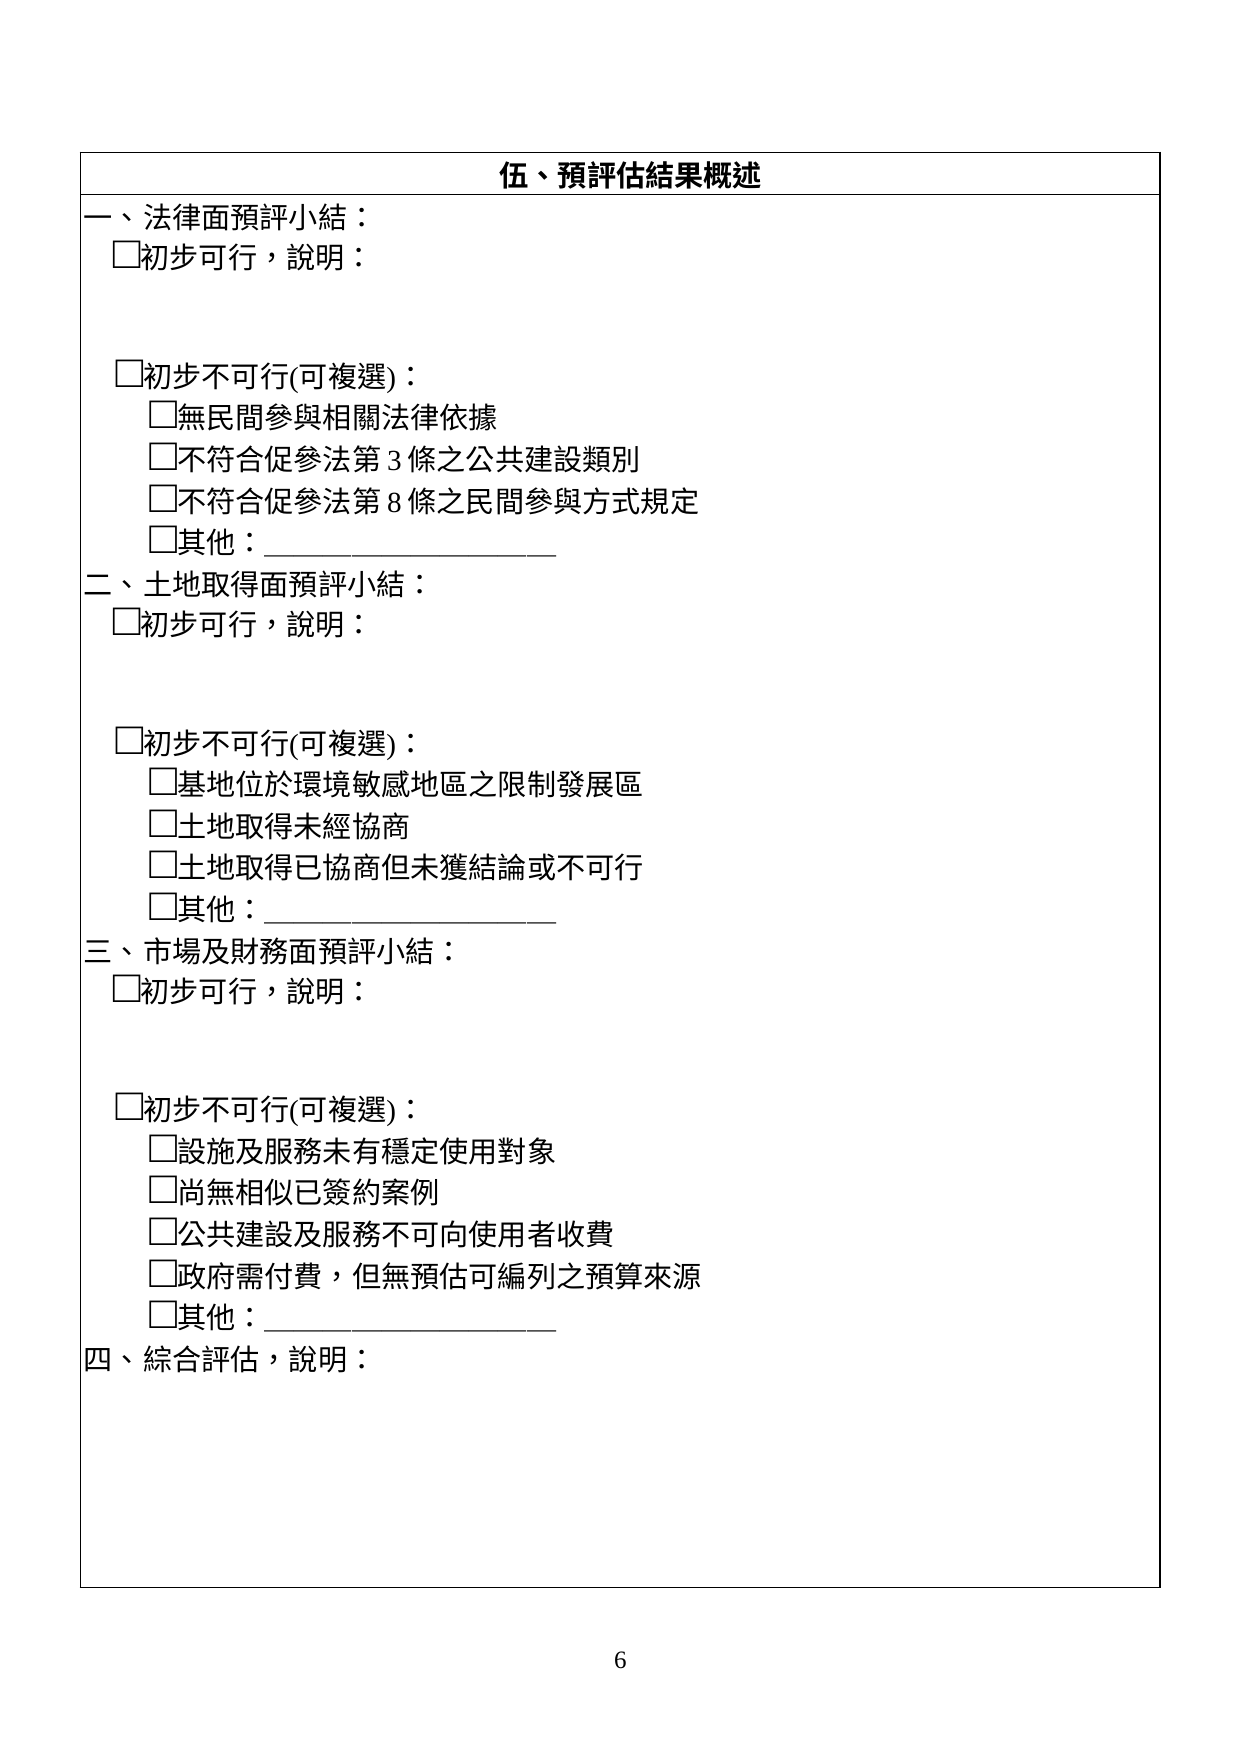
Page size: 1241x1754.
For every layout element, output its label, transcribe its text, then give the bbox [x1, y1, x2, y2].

table_header 伍、預評估結果概述 [81, 153, 1159, 194]
table_cell 法律面預評小結： □初步可行，說明： □初步不可行(可複選)： □無民間參與相關法律依據 □不符合促參法第3條之公共建設類別 □不符合促參法第8條之民間參與方式規定 □其他：＿＿＿＿＿＿＿＿＿＿ 土地取得面預評小結： □初步可行，說明： □初步不可行(可複選)： □基地位於環境敏感地區之限制發展區 □土地取得未經協商 □土地取得已協商但未獲結論或不可行 □其他：＿＿＿＿＿＿＿＿＿＿ 市場及財務面預評小結： □初步可行，說明： □初步不可行(可複選)： □設施及服務未有穩定使用對象 □尚無相似已簽約案例 □公共建設及服務不可向使用者收費 □政府需付費，但無預估可編列之預算來源 □其他：＿＿＿＿＿＿＿＿＿＿ 綜合評估，說明： [81, 195, 1159, 1587]
